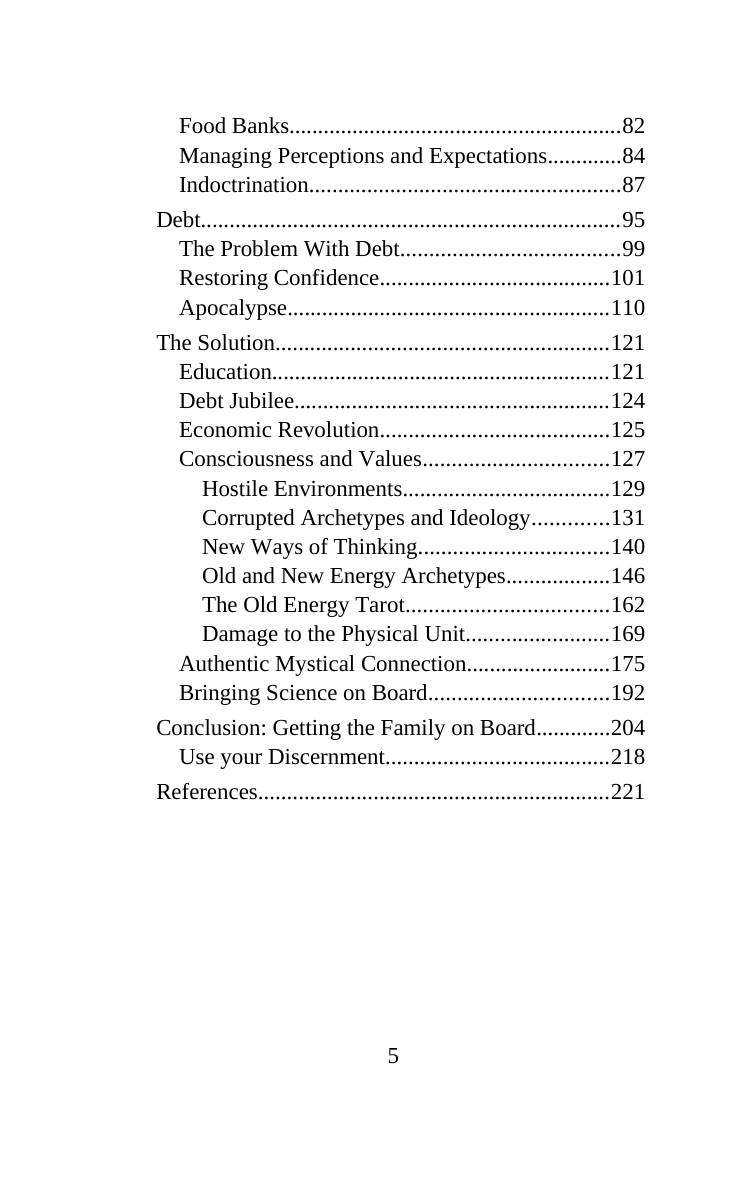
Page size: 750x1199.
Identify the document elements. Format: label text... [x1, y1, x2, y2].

text Bringing Science on Board 192 [134, 679, 645, 705]
text Food Banks 82 [134, 112, 645, 139]
text New Ways of Thinking 140 [157, 533, 645, 559]
text Indoctrination 87 [134, 171, 645, 197]
text Authentic Mystical Connection 175 [134, 649, 645, 676]
text The Old Energy Tarot 162 [157, 591, 645, 618]
text The Problem With Debt 99 [134, 235, 645, 262]
text Old and New Energy Archetypes 146 [157, 562, 645, 588]
text The Solution 121 [111, 329, 645, 355]
text Hostile Environments 129 [157, 474, 645, 501]
text Economic Revolution 125 [134, 416, 645, 443]
text Apocalypse 110 [134, 293, 645, 320]
text Conclusion: Getting the Family on Board 204 [111, 714, 645, 740]
text Education 121 [134, 358, 645, 384]
text Debt 95 [111, 206, 645, 232]
text Damage to the Physical Unit 169 [157, 620, 645, 647]
text Debt Jubilee 124 [134, 387, 645, 413]
text Restoring Confidence 101 [134, 264, 645, 291]
text Corrupted Archetypes and Ideology 131 [157, 504, 645, 530]
text Managing Perceptions and Expectations 84 [134, 142, 645, 168]
text Consciousness and Values 127 [134, 445, 645, 472]
text References 221 [111, 778, 645, 805]
text Use your Discernment 218 [134, 743, 645, 769]
